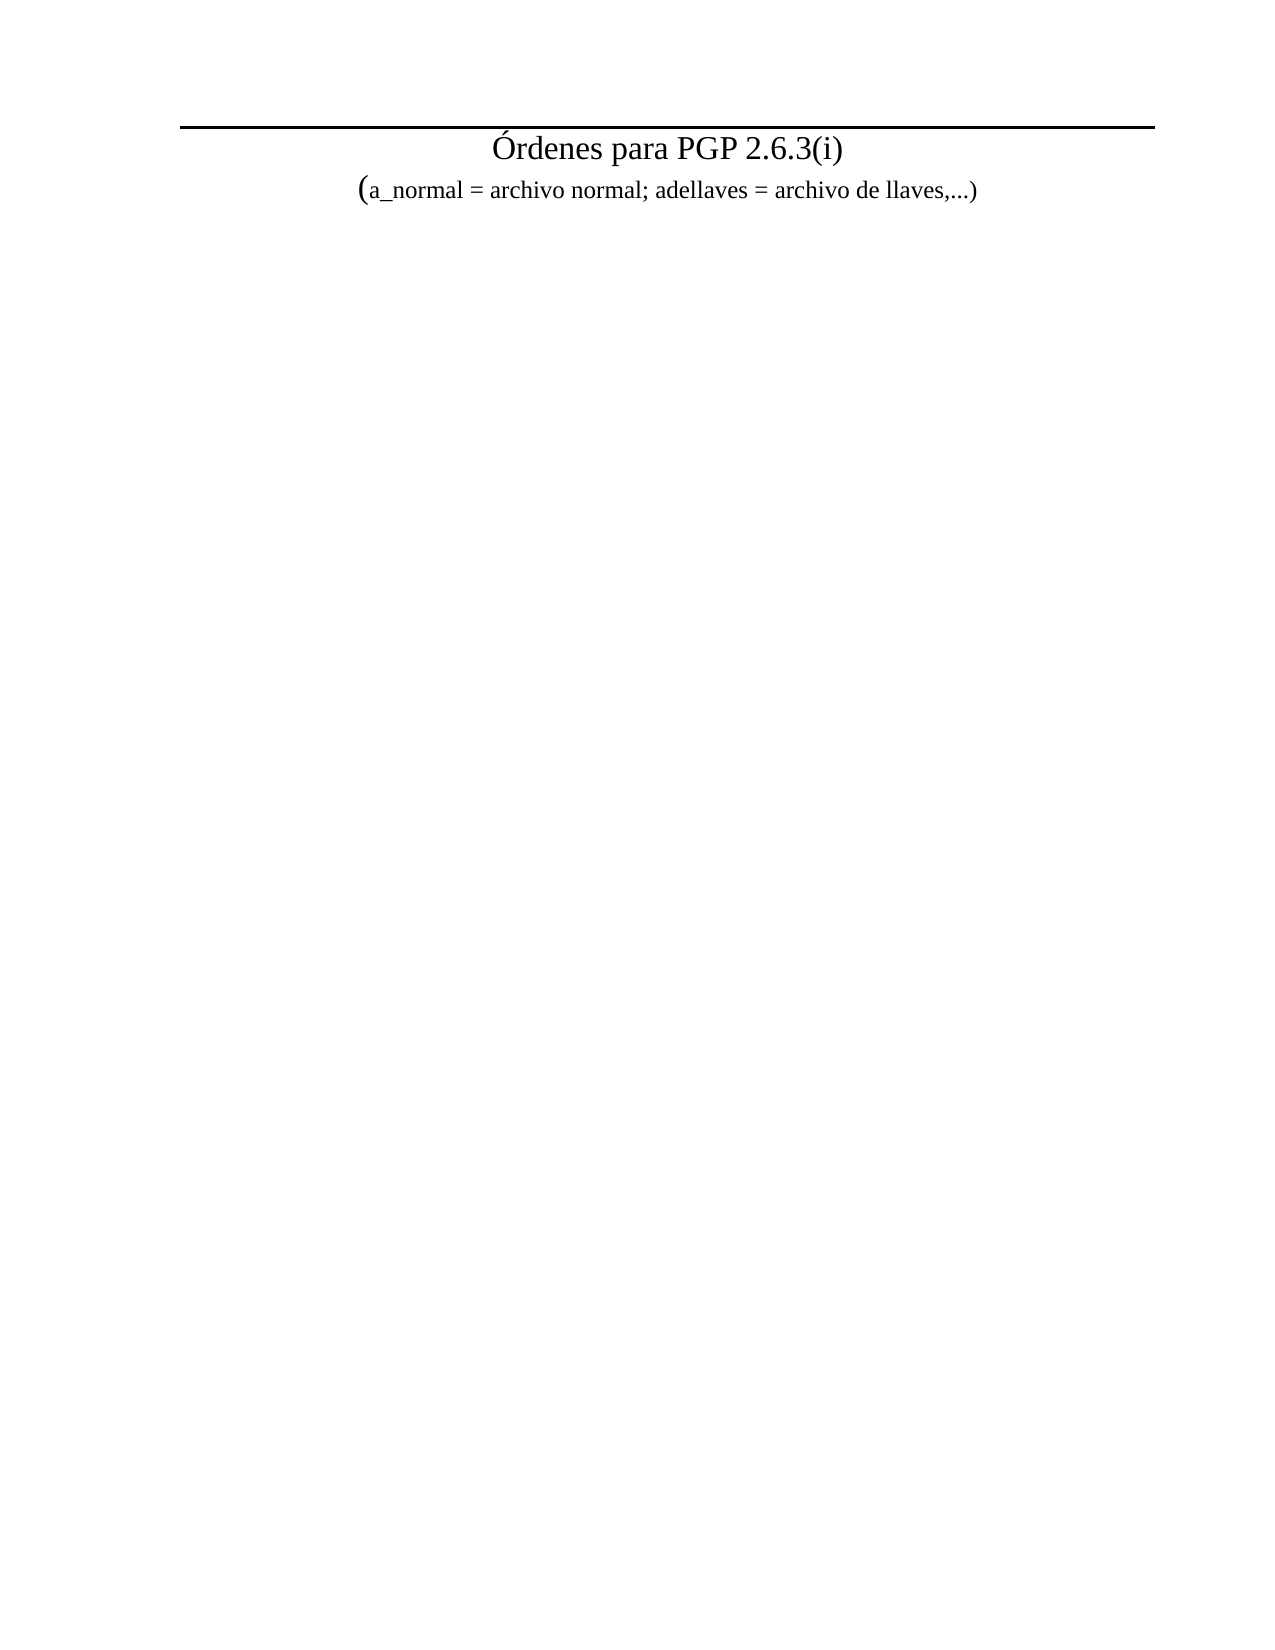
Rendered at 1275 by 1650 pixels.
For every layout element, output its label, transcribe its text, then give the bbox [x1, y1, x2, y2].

text Órdenes para PGP 2.6.3(i) (a_normal = archivo normal; adellaves = archivo de llaves,...) [180, 129, 1155, 205]
